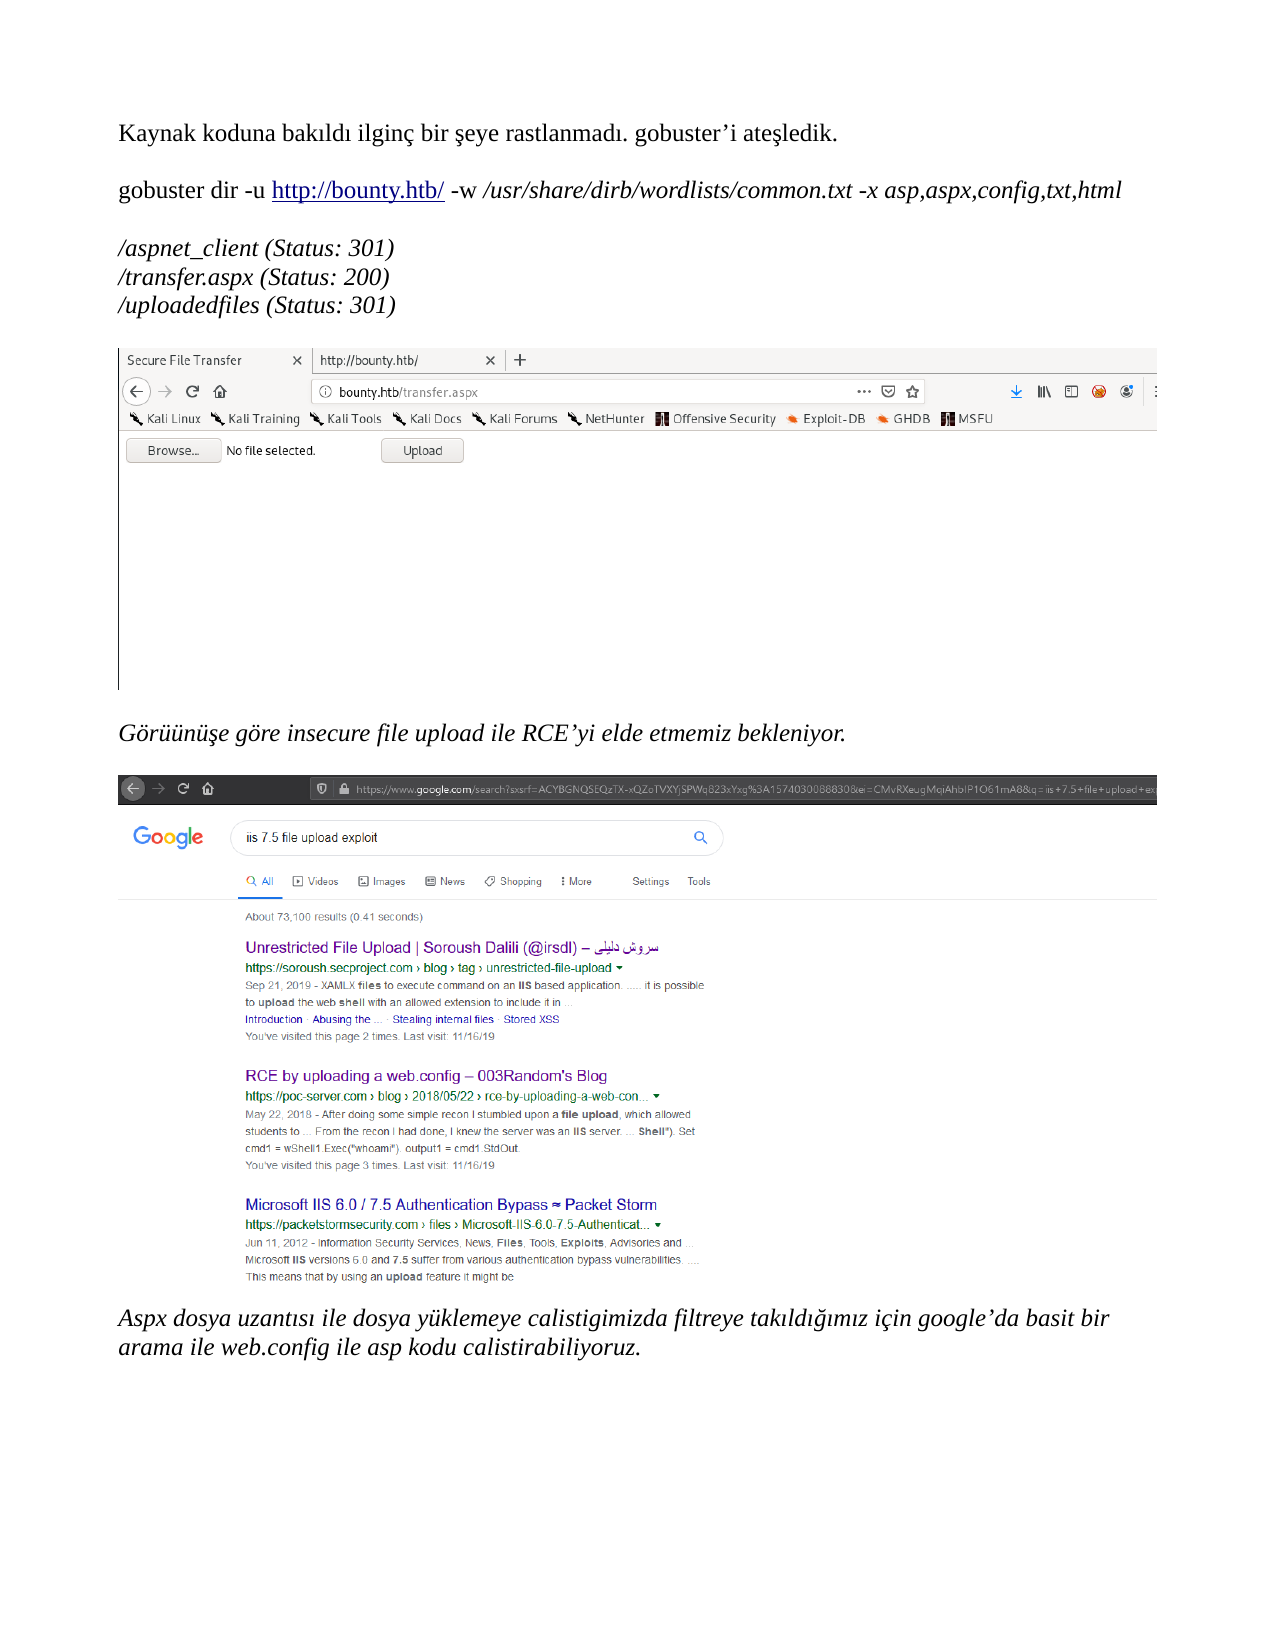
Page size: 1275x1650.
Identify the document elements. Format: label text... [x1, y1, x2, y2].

text Görüünüşe göre insecure file upload ile RCE’yi elde etmemiz bekleniyor. [118, 718, 1157, 747]
text gobuster dir -u http://bounty.htb/ -w /usr/share/dirb/wordlists/common.txt -x asp,aspx,config,txt,html [118, 176, 1157, 204]
text Aspx dosya uzantısı ile dosya yüklemeye calistigimizda filtreye takıldığımız için google’da basit bir arama ile web.config ile asp kodu calistirabiliyoruz. [118, 1304, 1157, 1361]
text /aspnet_client (Status: 301) [118, 233, 1157, 262]
text Kaynak koduna bakıldı ilginç bir şeye rastlanmadı. gobuster’i ateşledik. [118, 118, 1157, 147]
picture [118, 775, 1157, 1304]
text /uploadedfiles (Status: 301) [118, 291, 1157, 319]
text /transfer.aspx (Status: 200) [118, 262, 1157, 291]
picture [118, 348, 1157, 690]
